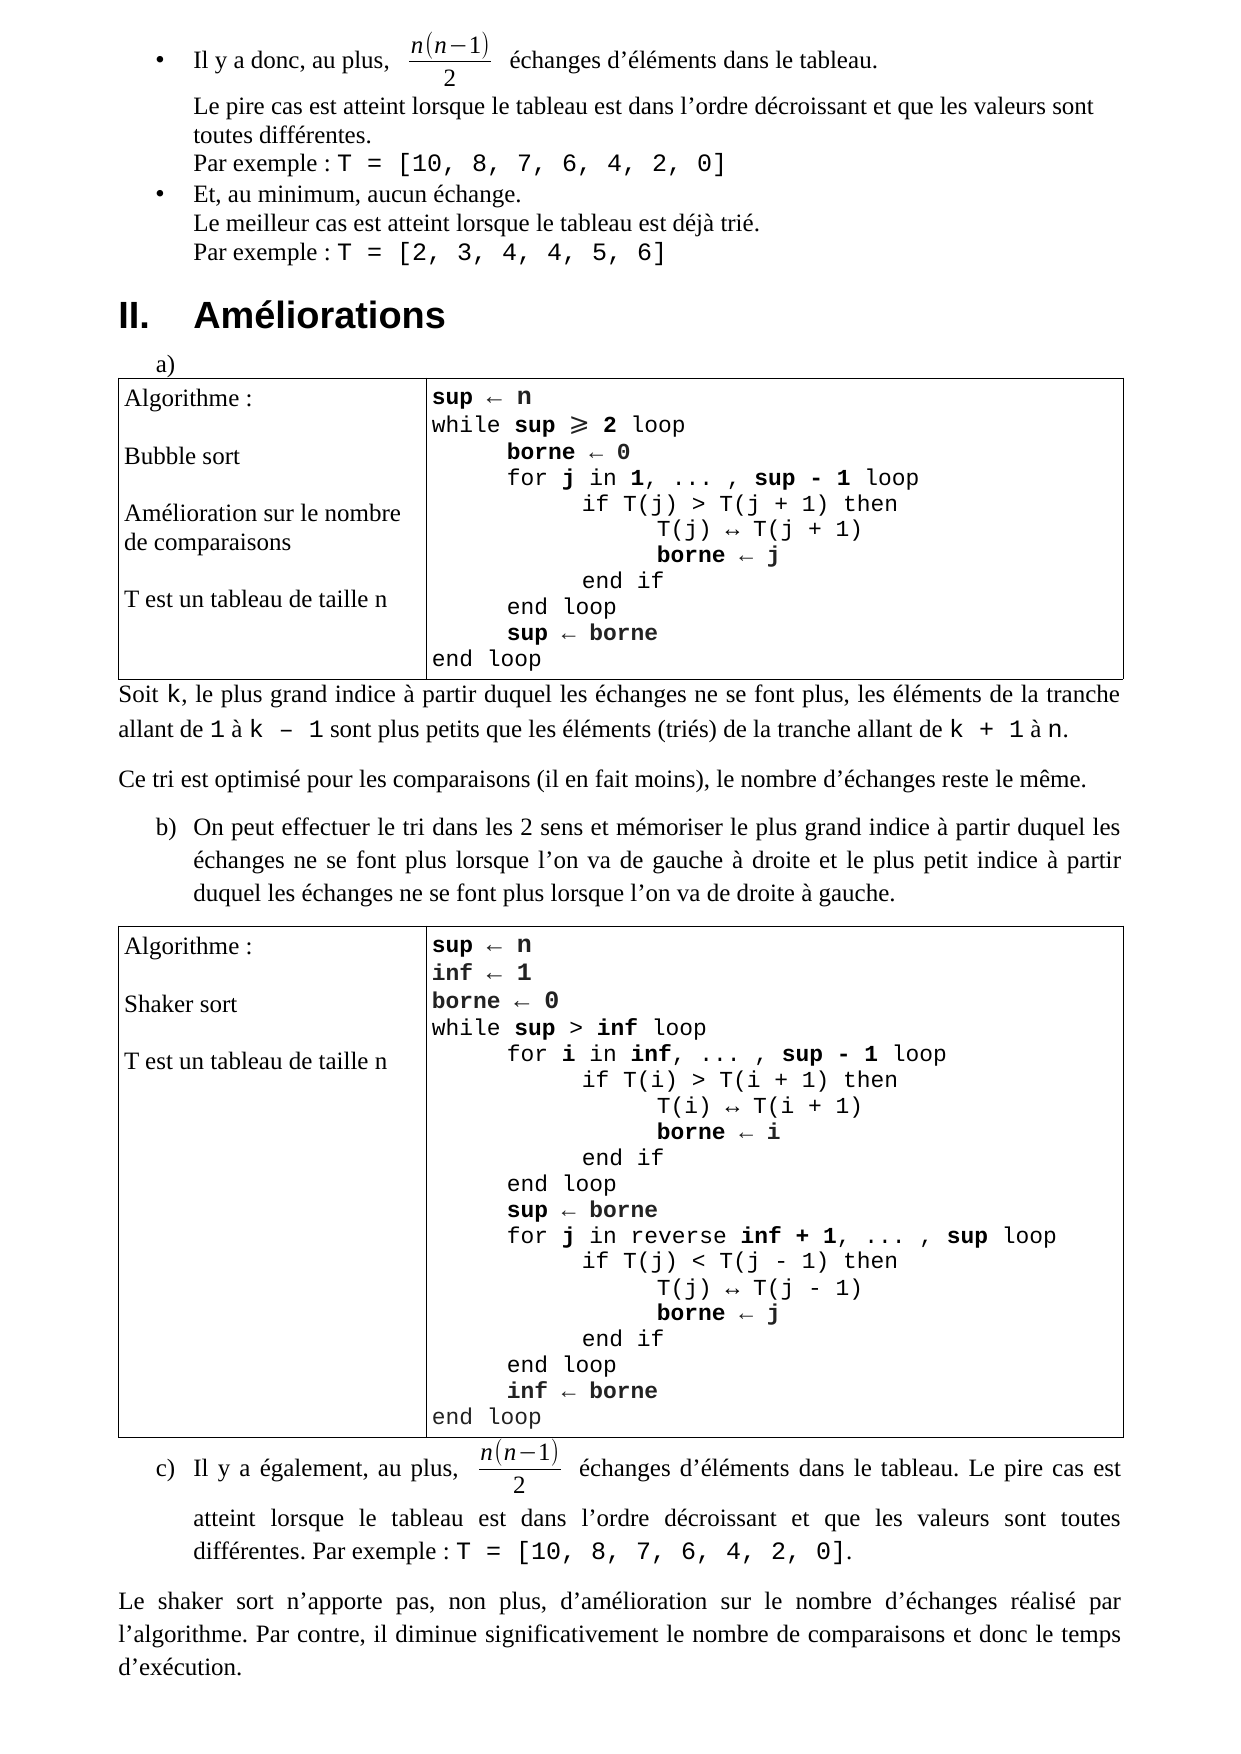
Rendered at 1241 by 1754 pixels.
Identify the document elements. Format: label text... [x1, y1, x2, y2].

table_header Algorithme : Bubble sort Amélioration sur le nombre de comparaisons T est un tableau de taille n [119, 379, 426, 679]
table_header sup ← n inf ← 1 borne ← 0 while sup > inf loop for i in inf, ... , sup - 1 loop if T(i) > T(i + 1) then T(i) ↔ T(i + 1) borne ← i end if end loop sup ← borne for j in reverse inf + 1, ... , sup loop if T(j) < T(j - 1) then T(j) ↔ T(j - 1) borne ← j end if end loop inf ← borne end loop [427, 927, 1123, 1437]
text Par exemple : T = [10, 8, 7, 6, 4, 2, 0] [193, 148, 1122, 179]
list On peut effectuer le tri dans les 2 sens et mémoriser le plus grand indice à partir duquel les échanges ne se font plus lorsque l’on va de gauche à droite et le plus petit indice à partir duquel les échanges ne se font plus lorsque l’on va de droite à gauche. [156, 812, 1122, 907]
text Par exemple : T = [2, 3, 4, 4, 5, 6] [118, 237, 1122, 268]
text Ce tri est optimisé pour les comparaisons (il en fait moins), le nombre d’échanges reste le même. [118, 764, 1122, 793]
list Il y a également, au plus,échanges d’éléments dans le tableau. Le pire cas est atteint lorsque le tableau est dans l’ordre décroissant et que les valeurs sont toutes différentes. Par exemple : T = [10, 8, 7, 6, 4, 2, 0]. [156, 1438, 1122, 1567]
list Et, au minimum, aucun échange. [156, 179, 1122, 208]
list Le meilleur cas est atteint lorsque le tableau est déjà trié. [156, 208, 1122, 237]
list Il y a donc, au plus,échanges d’éléments dans le tableau. [156, 30, 1122, 91]
table_header Algorithme : Shaker sort T est un tableau de taille n [119, 927, 426, 1437]
table_header sup ← n while sup ⩾ 2 loop borne ← 0 for j in 1, ... , sup - 1 loop if T(j) > T(j + 1) then T(j) ↔ T(j + 1) borne ← j end if end loop sup ← borne end loop [427, 379, 1123, 679]
text Soit k, le plus grand indice à partir duquel les échanges ne se font plus, les éléments de la tranche allant de 1 à k – 1 sont plus petits que les éléments (triés) de la tranche allant de k + 1 à n. [118, 680, 1122, 745]
subtitle Améliorations [118, 293, 1122, 336]
list Le pire cas est atteint lorsque le tableau est dans l’ordre décroissant et que les valeurs sont toutes différentes. [156, 91, 1122, 148]
text Le shaker sort n’apporte pas, non plus, d’amélioration sur le nombre d’échanges réalisé par l’algorithme. Par contre, il diminue significativement le nombre de comparaisons et donc le temps d’exécution. [118, 1586, 1122, 1681]
